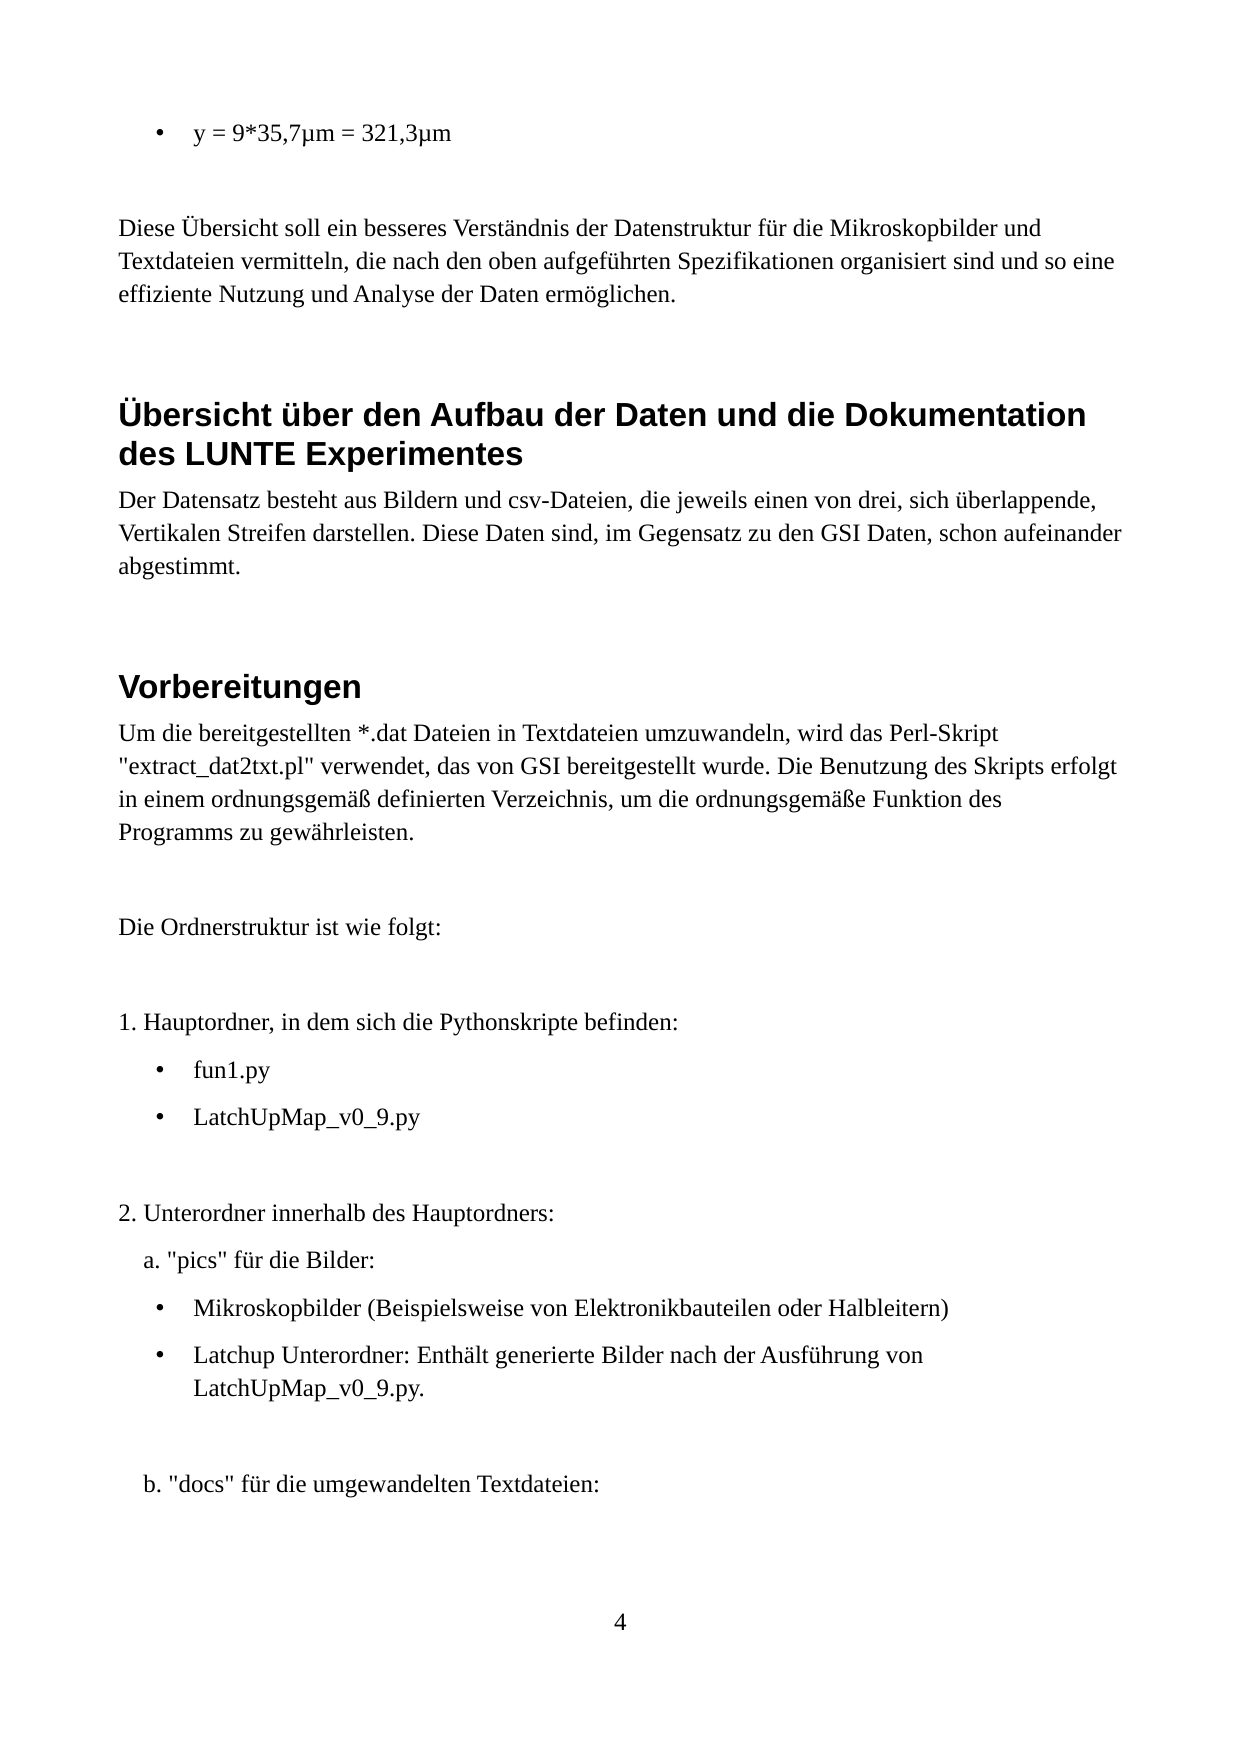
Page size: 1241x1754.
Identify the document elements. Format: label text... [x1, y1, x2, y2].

text Um die bereitgestellten *.dat Dateien in Textdateien umzuwandeln, wird das Perl-Skript "extract_dat2txt.pl" verwendet, das von GSI bereitgestellt wurde. Die Benutzung des Skripts erfolgt in einem ordnungsgemäß definierten Verzeichnis, um die ordnungsgemäße Funktion des Programms zu gewährleisten. [118, 718, 1122, 846]
text 1. Hauptordner, in dem sich die Pythonskripte befinden: [118, 1007, 1122, 1036]
list Latchup Unterordner: Enthält generierte Bilder nach der Ausführung von LatchUpMap_v0_9.py. [156, 1341, 1122, 1402]
text a. "pics" für die Bilder: [118, 1245, 1122, 1274]
list LatchUpMap_v0_9.py [156, 1102, 1122, 1131]
subtitle Vorbereitungen [118, 667, 1122, 705]
list Mikroskopbilder (Beispielsweise von Elektronikbauteilen oder Halbleitern) [156, 1293, 1122, 1322]
text Diese Übersicht soll ein besseres Verständnis der Datenstruktur für die Mikroskopbilder und Textdateien vermitteln, die nach den oben aufgeführten Spezifikationen organisiert sind und so eine effiziente Nutzung und Analyse der Daten ermöglichen. [118, 213, 1122, 308]
text Die Ordnerstruktur ist wie folgt: [118, 912, 1122, 941]
list fun1.py [156, 1055, 1122, 1084]
text 2. Unterordner innerhalb des Hauptordners: [118, 1198, 1122, 1226]
text b. "docs" für die umgewandelten Textdateien: [118, 1469, 1122, 1497]
subtitle Übersicht über den Aufbau der Daten und die Dokumentation des LUNTE Experimentes [118, 395, 1122, 472]
text Der Datensatz besteht aus Bildern und csv-Dateien, die jeweils einen von drei, sich überlappende, Vertikalen Streifen darstellen. Diese Daten sind, im Gegensatz zu den GSI Daten, schon aufeinander abgestimmt. [118, 485, 1122, 579]
list y = 9*35,7µm = 321,3µm [156, 118, 1122, 147]
